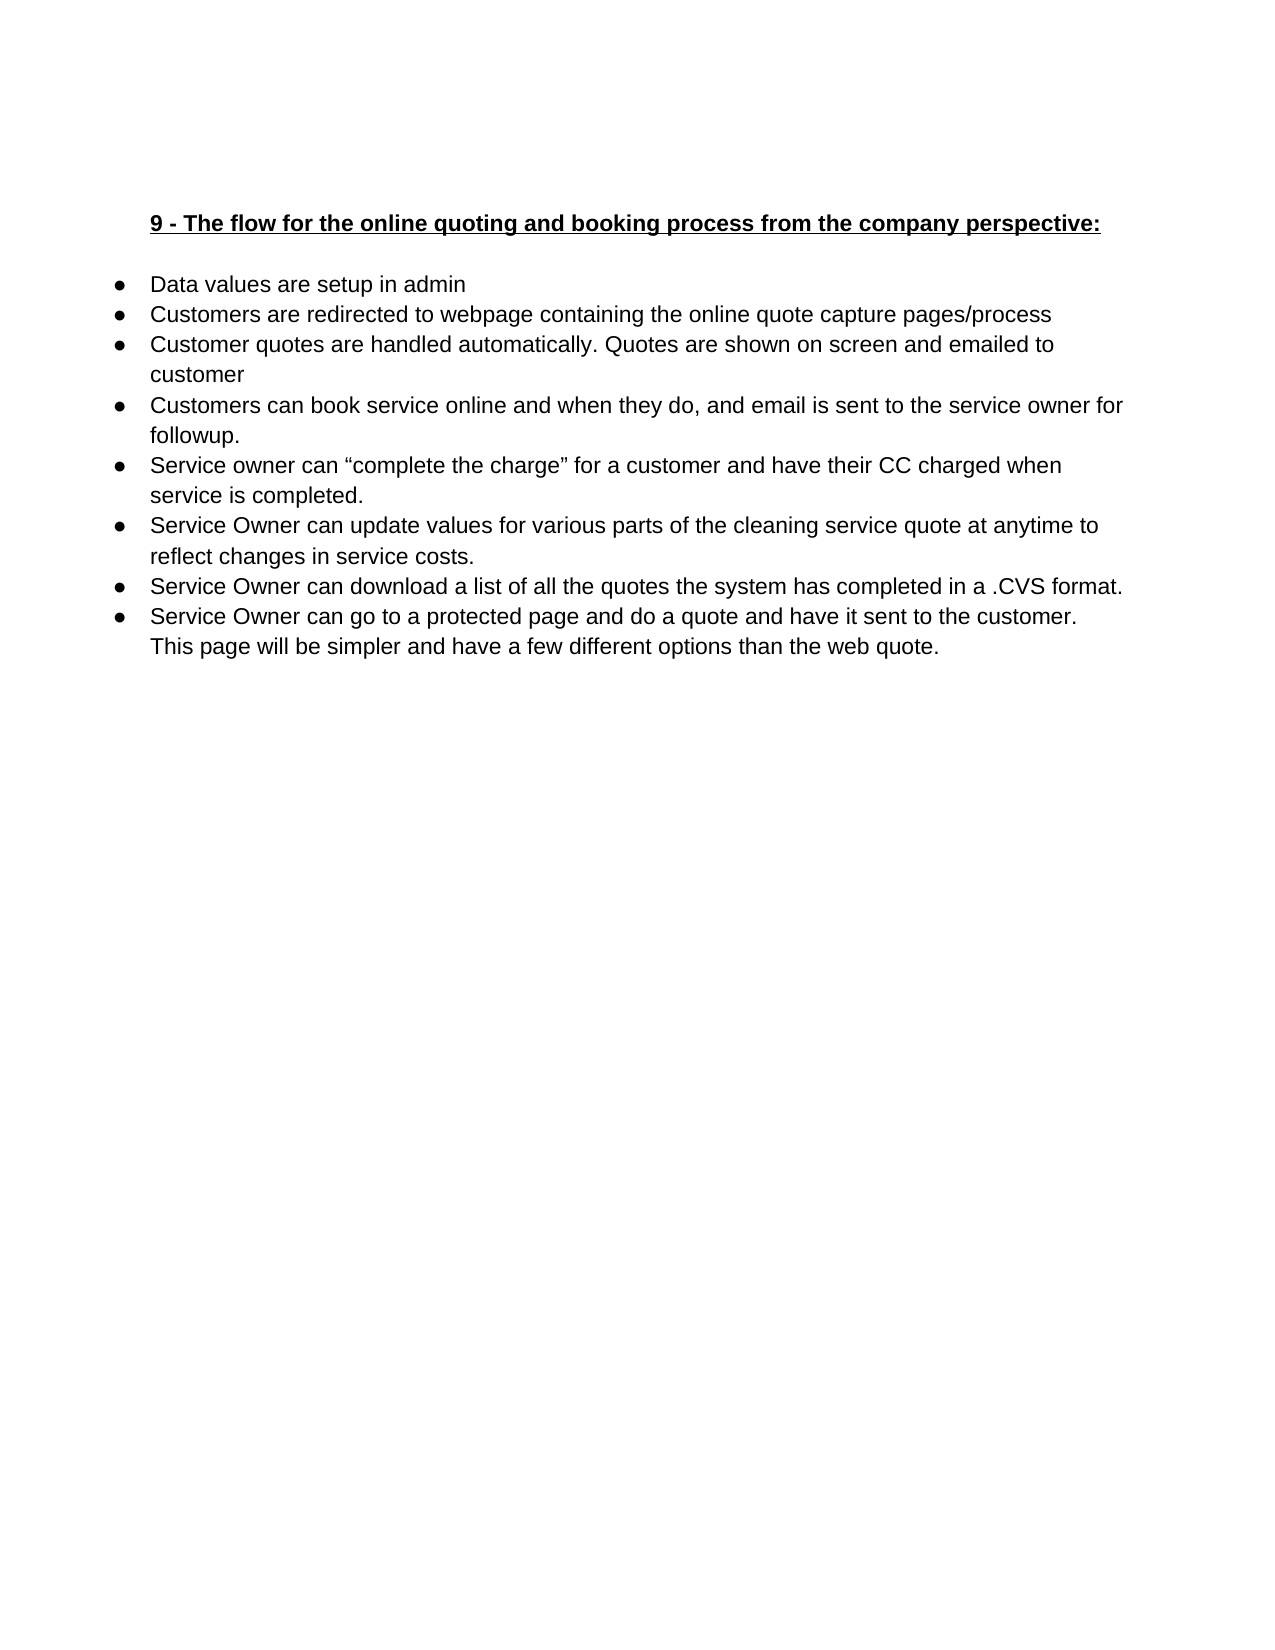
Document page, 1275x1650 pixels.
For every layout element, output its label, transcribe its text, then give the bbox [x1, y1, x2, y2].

list Service Owner can go to a protected page and do a quote and have it sent to the customer. This page will be simpler and have a few different options than the web quote. [113, 603, 1125, 660]
list Service Owner can update values for various parts of the cleaning service quote at anytime to reflect changes in service costs. [113, 512, 1125, 569]
text 9 - The flow for the online quoting and booking process from the company perspective: [150, 210, 1125, 237]
list Service owner can “complete the charge” for a customer and have their CC charged when service is completed. [113, 452, 1125, 509]
list Customers are redirected to webpage containing the online quote capture pages/process [113, 301, 1125, 327]
list Data values are setup in admin [113, 271, 1125, 297]
list Service Owner can download a list of all the quotes the system has completed in a .CVS format. [113, 573, 1125, 599]
list Customer quotes are handled automatically. Quotes are shown on screen and emailed to customer [113, 331, 1125, 388]
list Customers can book service online and when they do, and email is sent to the service owner for followup. [113, 392, 1125, 448]
